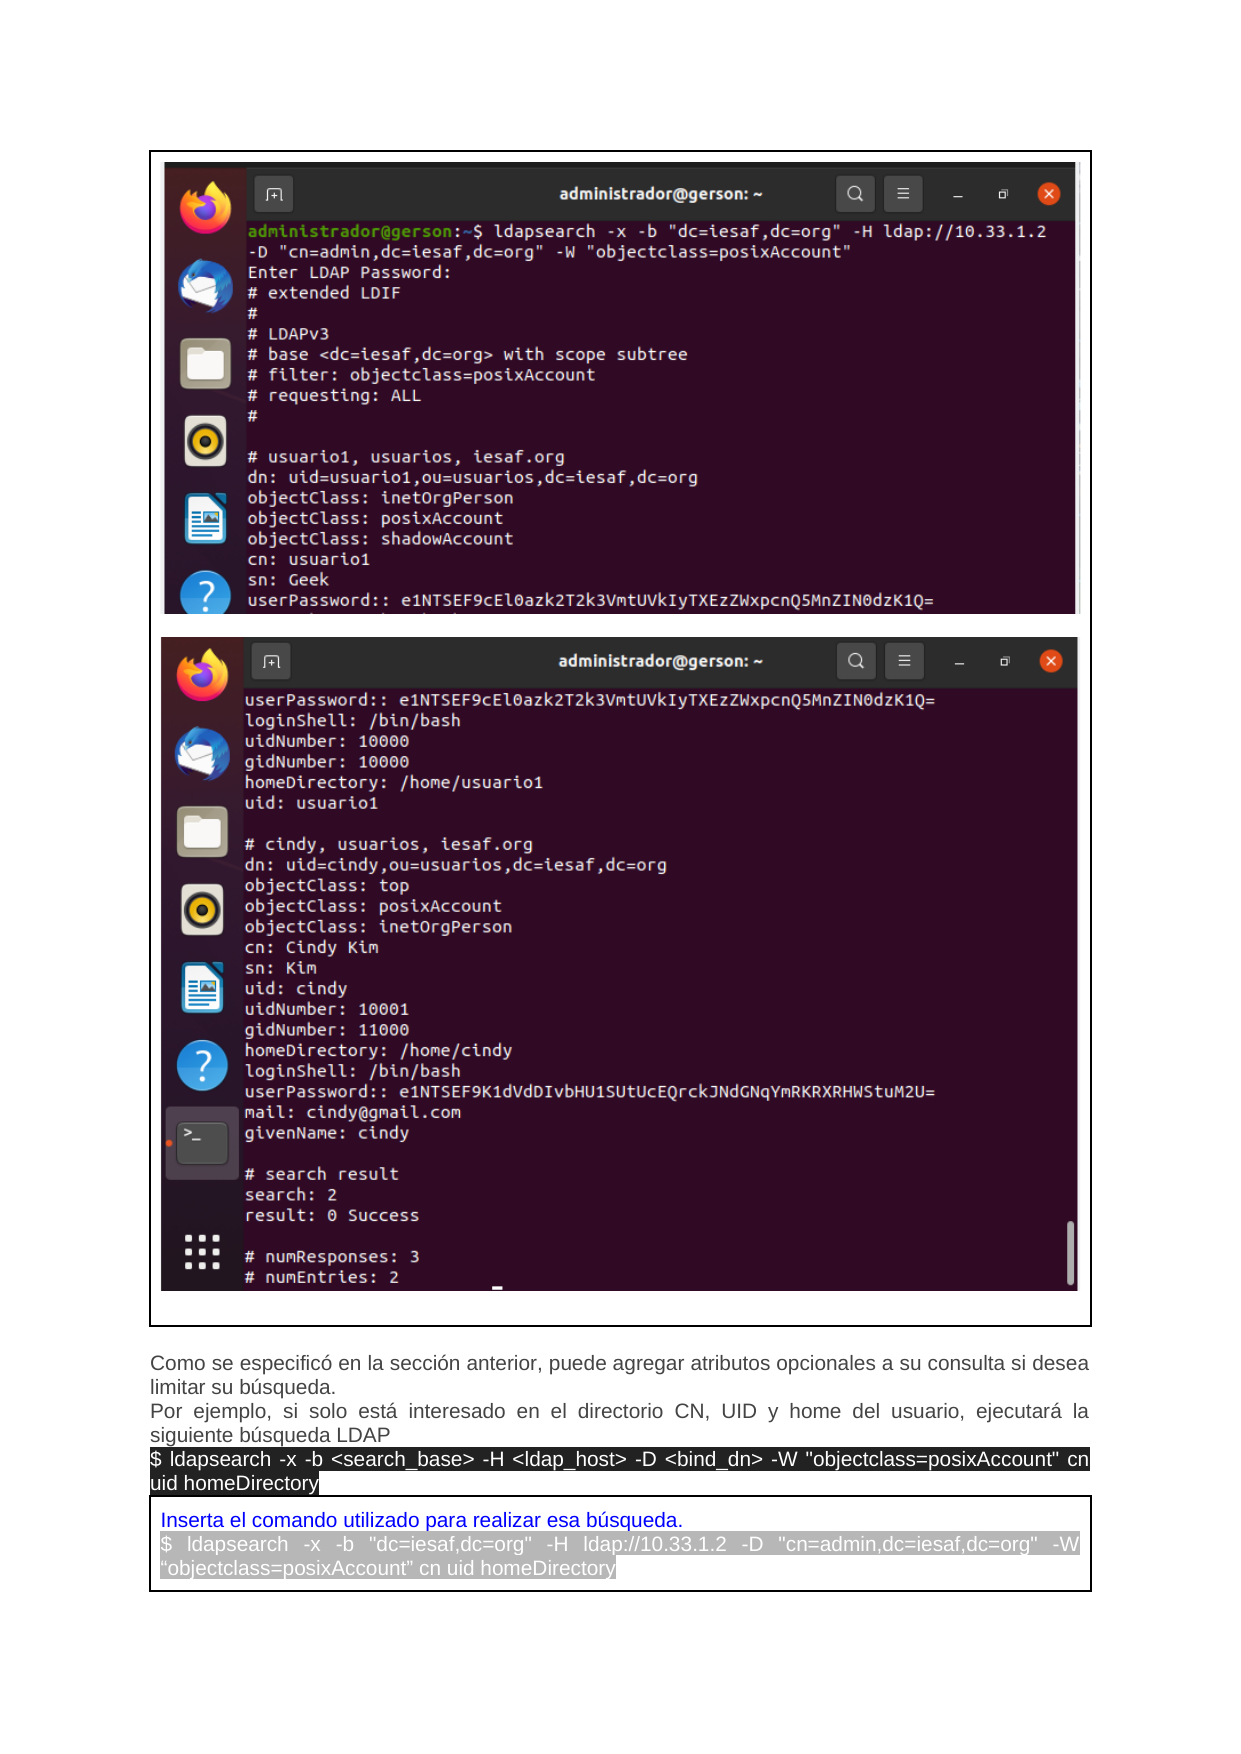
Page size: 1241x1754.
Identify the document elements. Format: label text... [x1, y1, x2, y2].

picture [160, 162, 1080, 614]
picture [160, 637, 1080, 1291]
table_header Inserta el comando utilizado para realizar esa búsqueda. $ ldapsearch -x -b "dc=iesaf,dc=org" -H ldap://10.33.1.2 -D "cn=admin,dc=iesaf,dc=org" -W “objectclass=posixAccount” cn uid homeDirectory [151, 1497, 1090, 1590]
text $ ldapsearch -x -b <search_base> -H <ldap_host> -D <bind_dn> -W "objectclass=posixAccount" cn uid homeDirectory [150, 1447, 1090, 1495]
table_cell [151, 152, 1090, 1325]
text Por ejemplo, si solo está interesado en el directorio CN, UID y home del usuario, ejecutará la siguiente búsqueda LDAP [150, 1399, 1090, 1447]
text Como se especificó en la sección anterior, puede agregar atributos opcionales a su consulta si desea limitar su búsqueda. [150, 1351, 1090, 1399]
